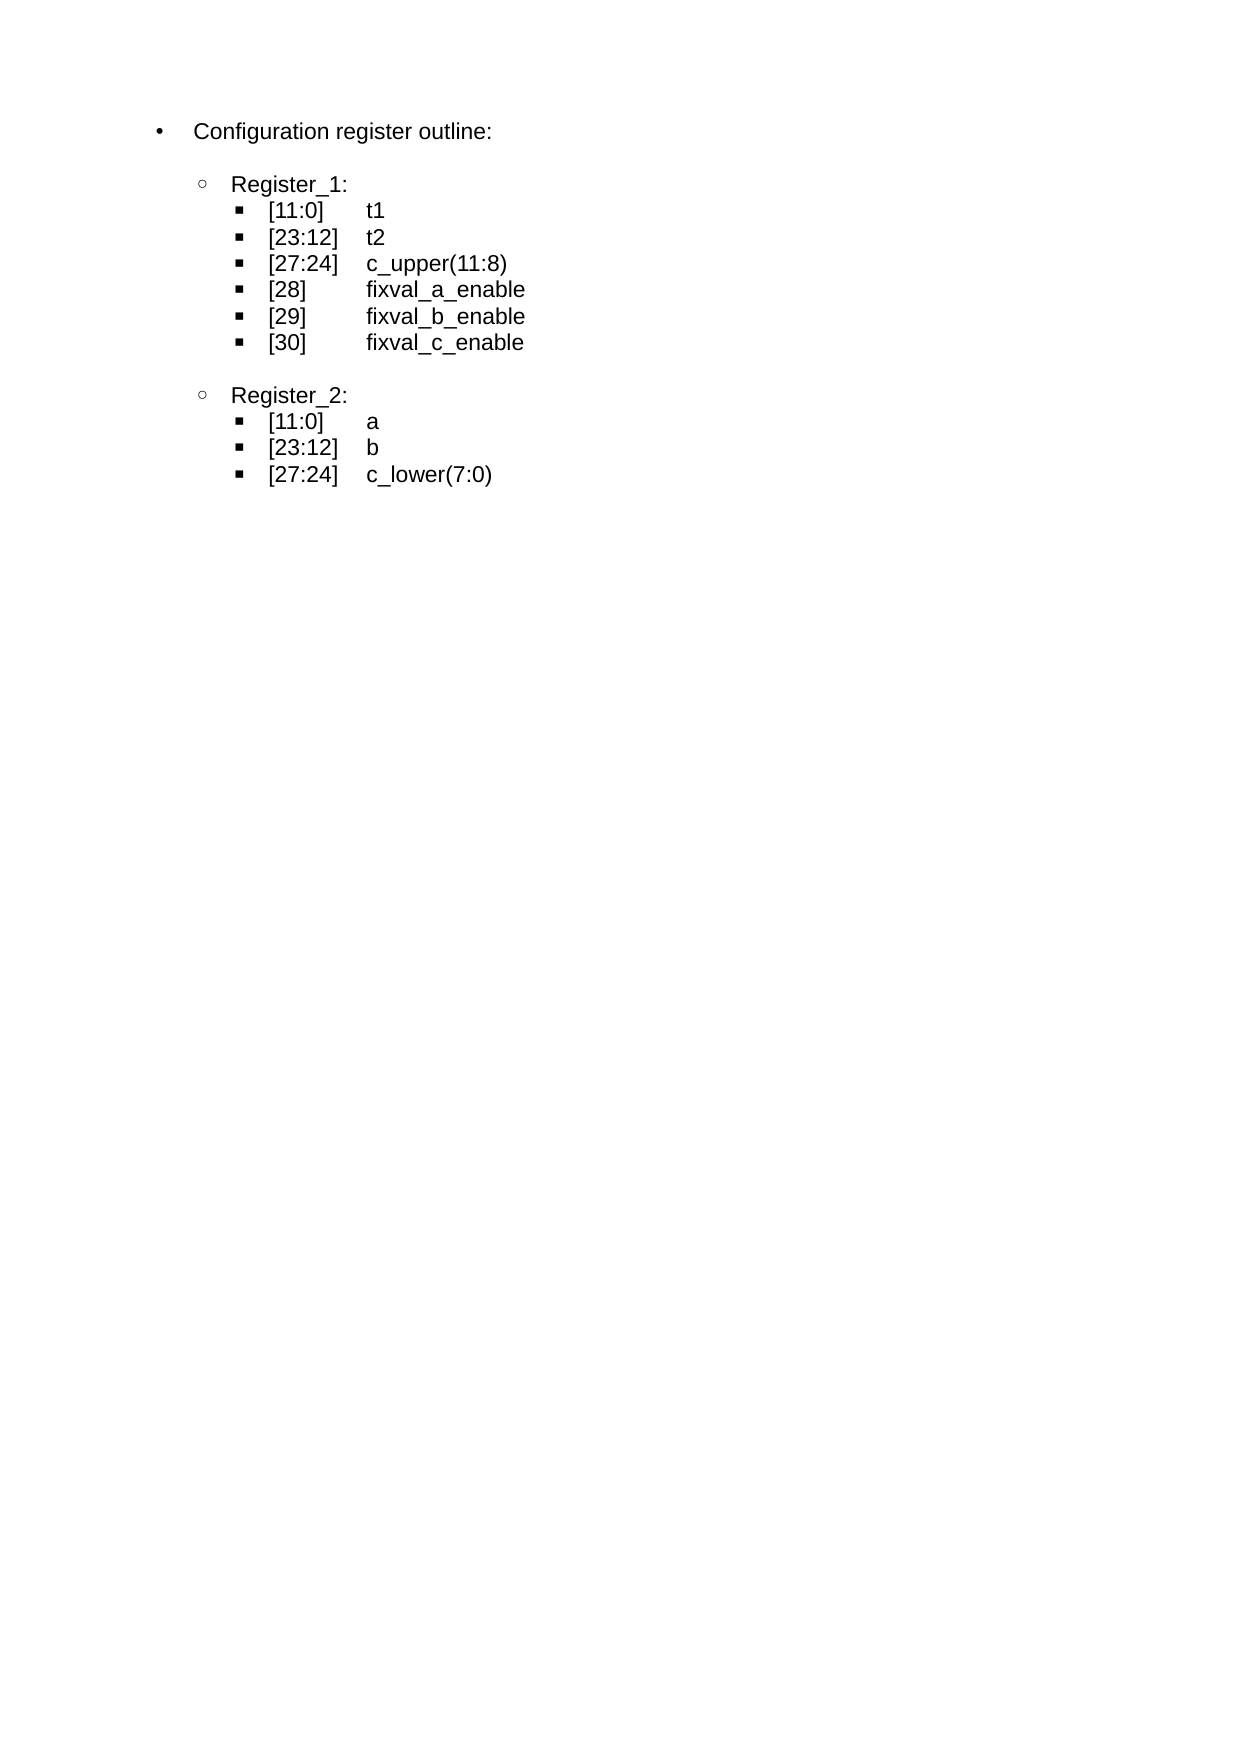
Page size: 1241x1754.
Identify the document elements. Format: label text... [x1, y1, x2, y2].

list [11:0] a [231, 408, 1122, 434]
list [11:0] t1 [231, 197, 1122, 223]
list [27:24] c_lower(7:0) [231, 461, 1122, 487]
list Configuration register outline: [156, 118, 1122, 171]
list Register_1: [193, 171, 1122, 197]
list [27:24] c_upper(11:8) [231, 250, 1122, 276]
list [23:12] b [231, 434, 1122, 461]
list [29] fixval_b_enable [231, 303, 1122, 329]
list [23:12] t2 [231, 223, 1122, 250]
list [28] fixval_a_enable [231, 276, 1122, 303]
list Register_2: [193, 382, 1122, 408]
list [30] fixval_c_enable [231, 329, 1122, 382]
